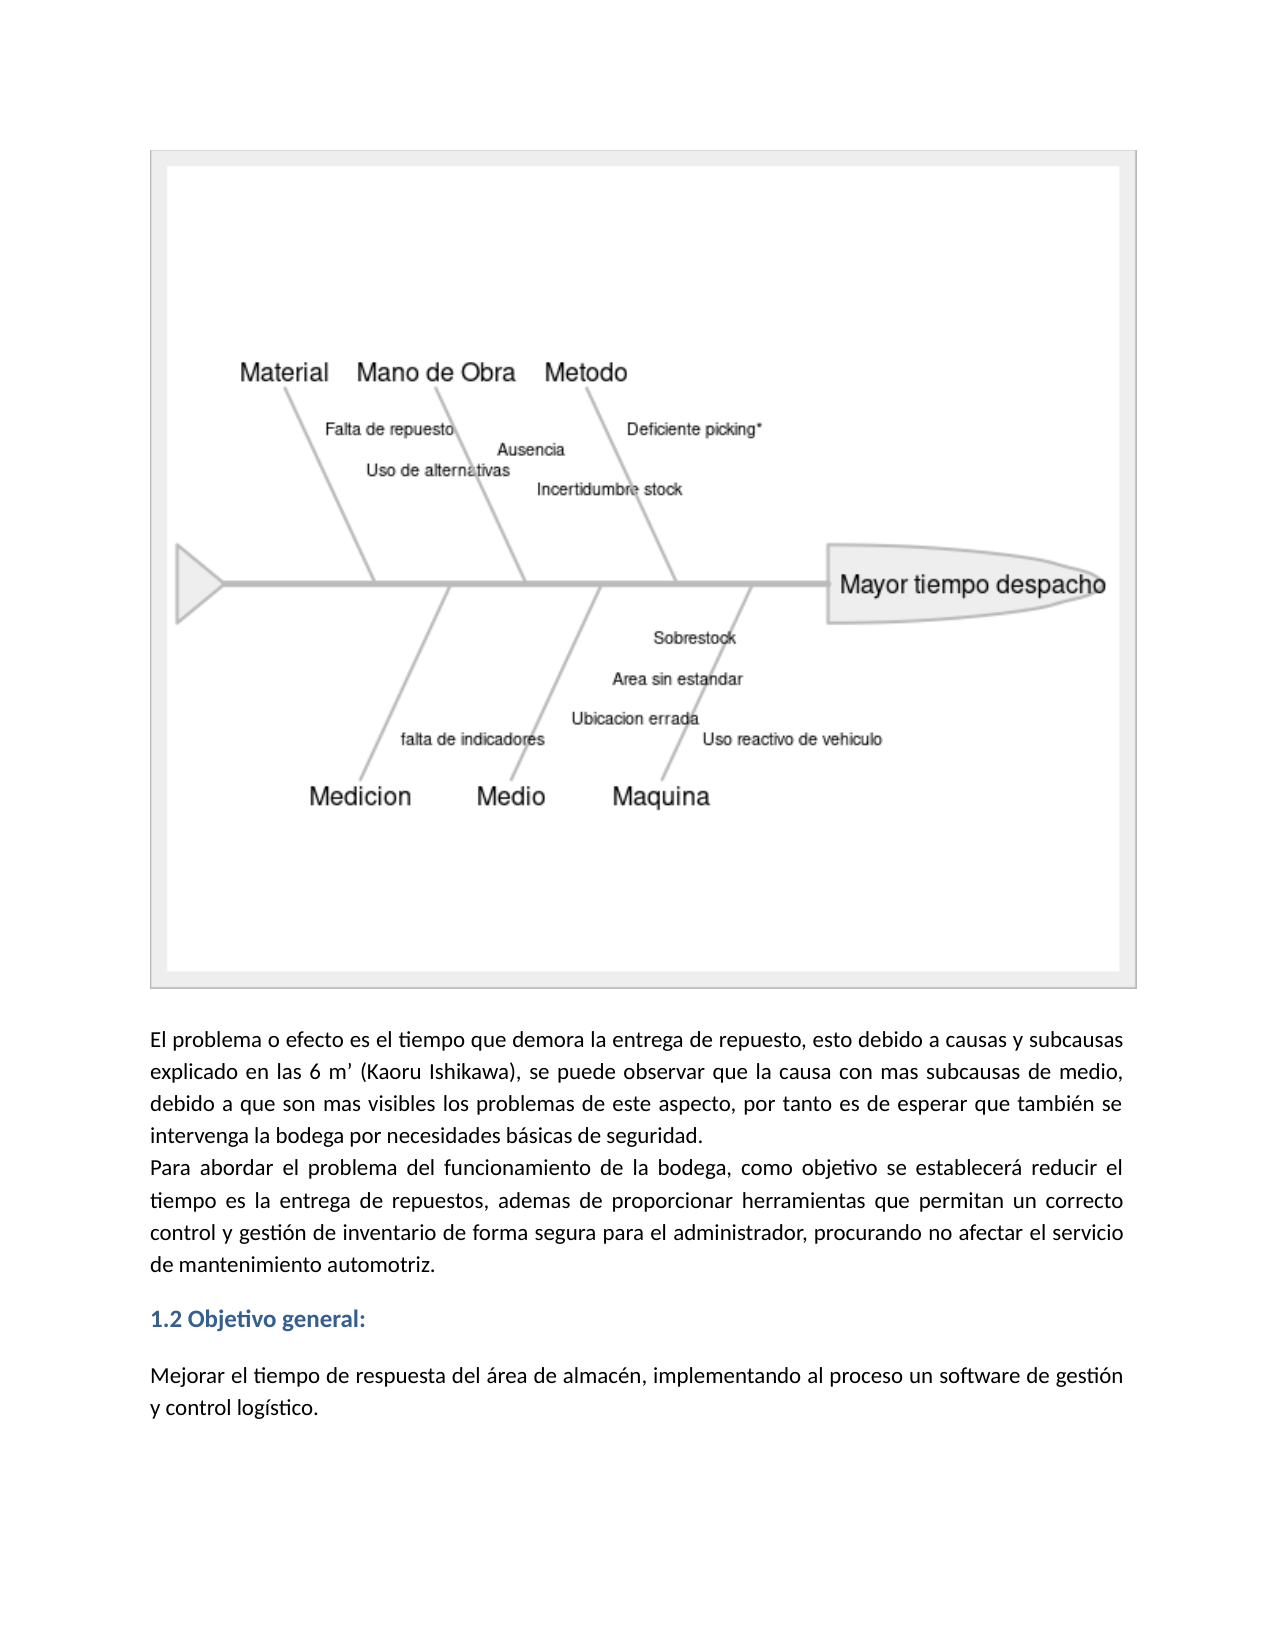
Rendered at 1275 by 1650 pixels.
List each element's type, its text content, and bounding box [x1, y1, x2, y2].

text Mejorar el tiempo de respuesta del área de almacén, implementando al proceso un software de gestión y control logístico. [150, 1361, 1125, 1422]
picture [150, 150, 1137, 989]
text Para abordar el problema del funcionamiento de la bodega, como objetivo se establecerá reducir el tiempo es la entrega de repuestos, ademas de proporcionar herramientas que permitan un correcto control y gestión de inventario de forma segura para el administrador, procurando no afectar el servicio de mantenimiento automotriz. [150, 1153, 1125, 1278]
subtitle 1.2 Objetivo general: [150, 1303, 1125, 1334]
text El problema o efecto es el tiempo que demora la entrega de repuesto, esto debido a causas y subcausas explicado en las 6 m’ (Kaoru Ishikawa), se puede observar que la causa con mas subcausas de medio, debido a que son mas visibles los problemas de este aspecto, por tanto es de esperar que también se intervenga la bodega por necesidades básicas de seguridad. [150, 1025, 1125, 1149]
